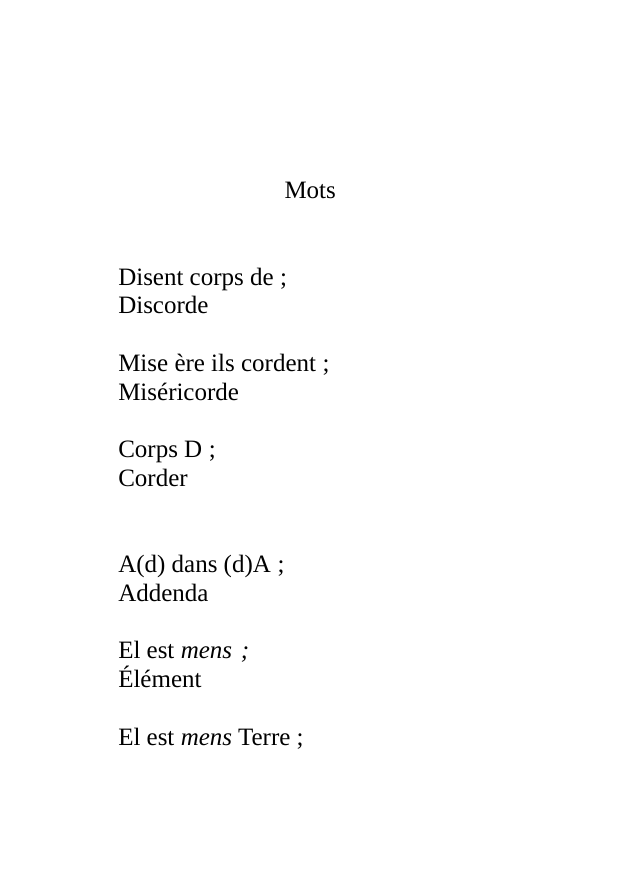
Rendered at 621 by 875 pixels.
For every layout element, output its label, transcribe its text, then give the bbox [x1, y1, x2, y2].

text El est mens Terre ; [118, 722, 502, 751]
text Addenda [118, 578, 502, 607]
text Corder [118, 463, 502, 492]
text Mots [118, 176, 502, 204]
text A(d) dans (d)A ; [118, 549, 502, 578]
text Disent corps de ; [118, 262, 502, 291]
text Élément [118, 664, 502, 693]
text Miséricorde [118, 377, 502, 406]
text Discorde [118, 291, 502, 319]
text El est mens ; [118, 636, 502, 664]
text Corps D ; [118, 434, 502, 463]
text Mise ère ils cordent ; [118, 348, 502, 377]
